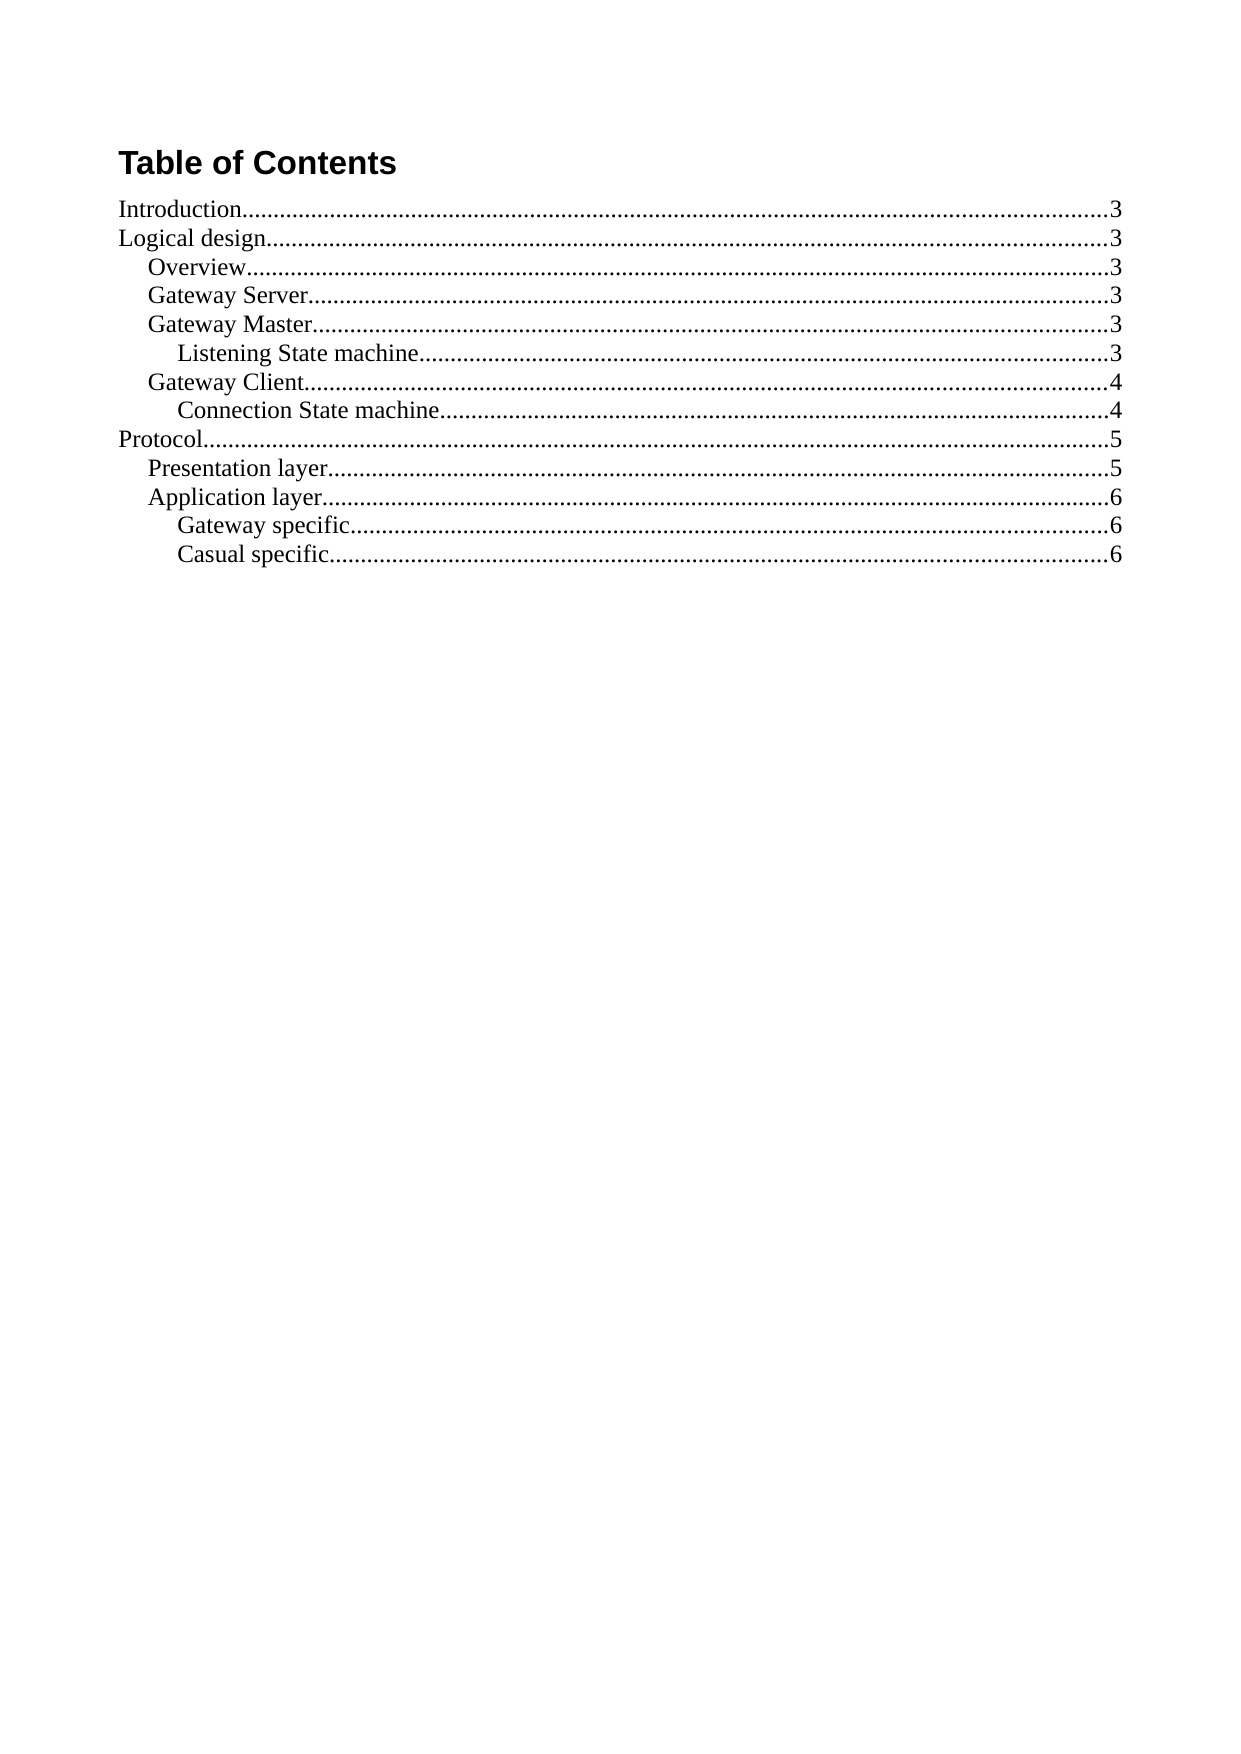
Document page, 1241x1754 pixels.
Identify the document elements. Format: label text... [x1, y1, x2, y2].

text Casual specific 6 [177, 539, 1122, 568]
subtitle Table of Contents [118, 143, 1122, 182]
text Gateway Master 3 [148, 309, 1122, 338]
text Gateway specific 6 [177, 510, 1122, 539]
text Introduction 3 [118, 194, 1122, 223]
text Application layer 6 [148, 482, 1122, 510]
text Gateway Client 4 [148, 367, 1122, 395]
text Presentation layer 5 [148, 453, 1122, 482]
text Protocol 5 [118, 424, 1122, 453]
text Listening State machine 3 [177, 338, 1122, 367]
text Overview 3 [148, 252, 1122, 280]
text Logical design 3 [118, 223, 1122, 252]
text Connection State machine 4 [177, 395, 1122, 424]
text Gateway Server 3 [148, 280, 1122, 309]
